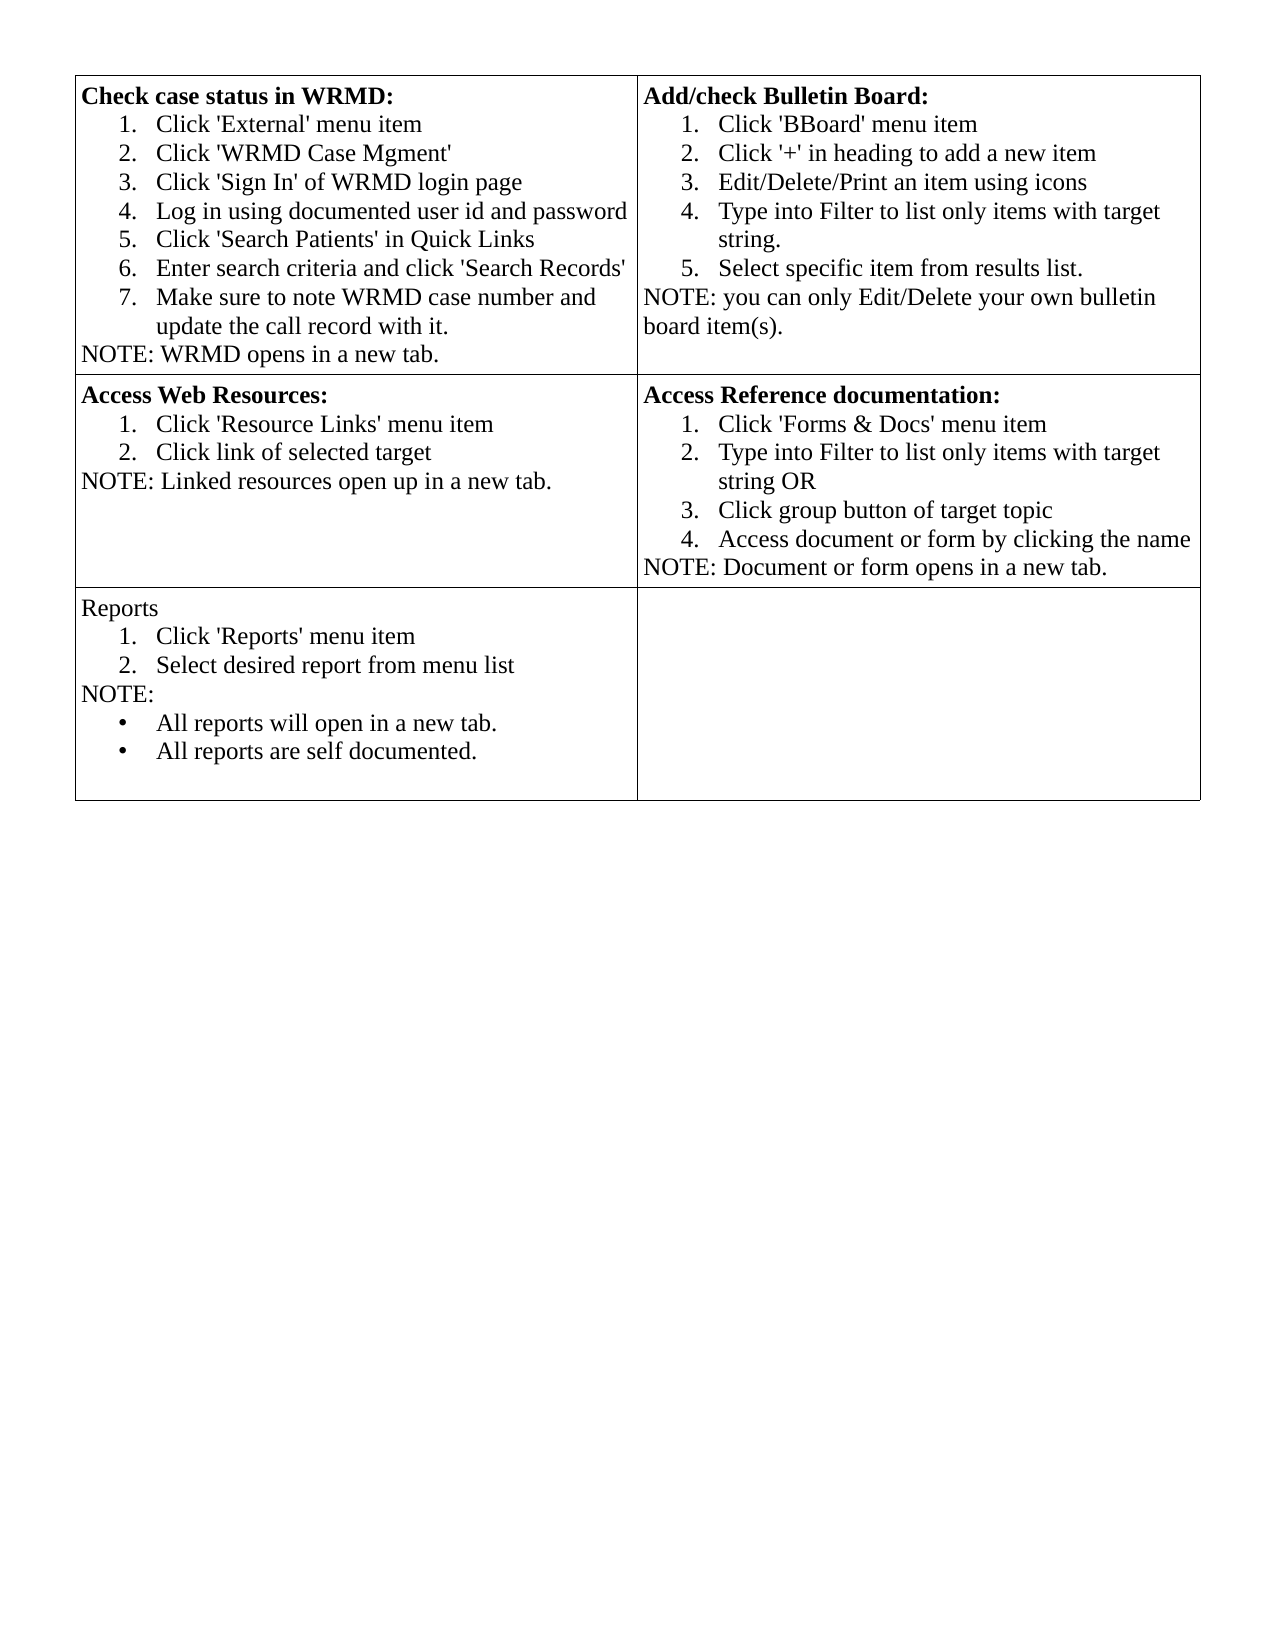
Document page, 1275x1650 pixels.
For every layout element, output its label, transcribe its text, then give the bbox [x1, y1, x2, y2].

table_cell [638, 588, 1200, 800]
table_cell Reports Click 'Reports' menu item Select desired report from menu list NOTE: All reports will open in a new tab. All reports are self documented. [76, 588, 637, 800]
table_cell Access Web Resources: Click 'Resource Links' menu item Click link of selected target NOTE: Linked resources open up in a new tab. [76, 375, 637, 587]
table_header Add/check Bulletin Board: Click 'BBoard' menu item Click '+' in heading to add a new item Edit/Delete/Print an item using icons Type into Filter to list only items with target string. Select specific item from results list. NOTE: you can only Edit/Delete your own bulletin board item(s). [638, 76, 1200, 374]
table_header Check case status in WRMD: Click 'External' menu item Click 'WRMD Case Mgment' Click 'Sign In' of WRMD login page Log in using documented user id and password Click 'Search Patients' in Quick Links Enter search criteria and click 'Search Records' Make sure to note WRMD case number and update the call record with it. NOTE: WRMD opens in a new tab. [76, 76, 637, 374]
table_cell Access Reference documentation: Click 'Forms & Docs' menu item Type into Filter to list only items with target string OR Click group button of target topic Access document or form by clicking the name NOTE: Document or form opens in a new tab. [638, 375, 1200, 587]
